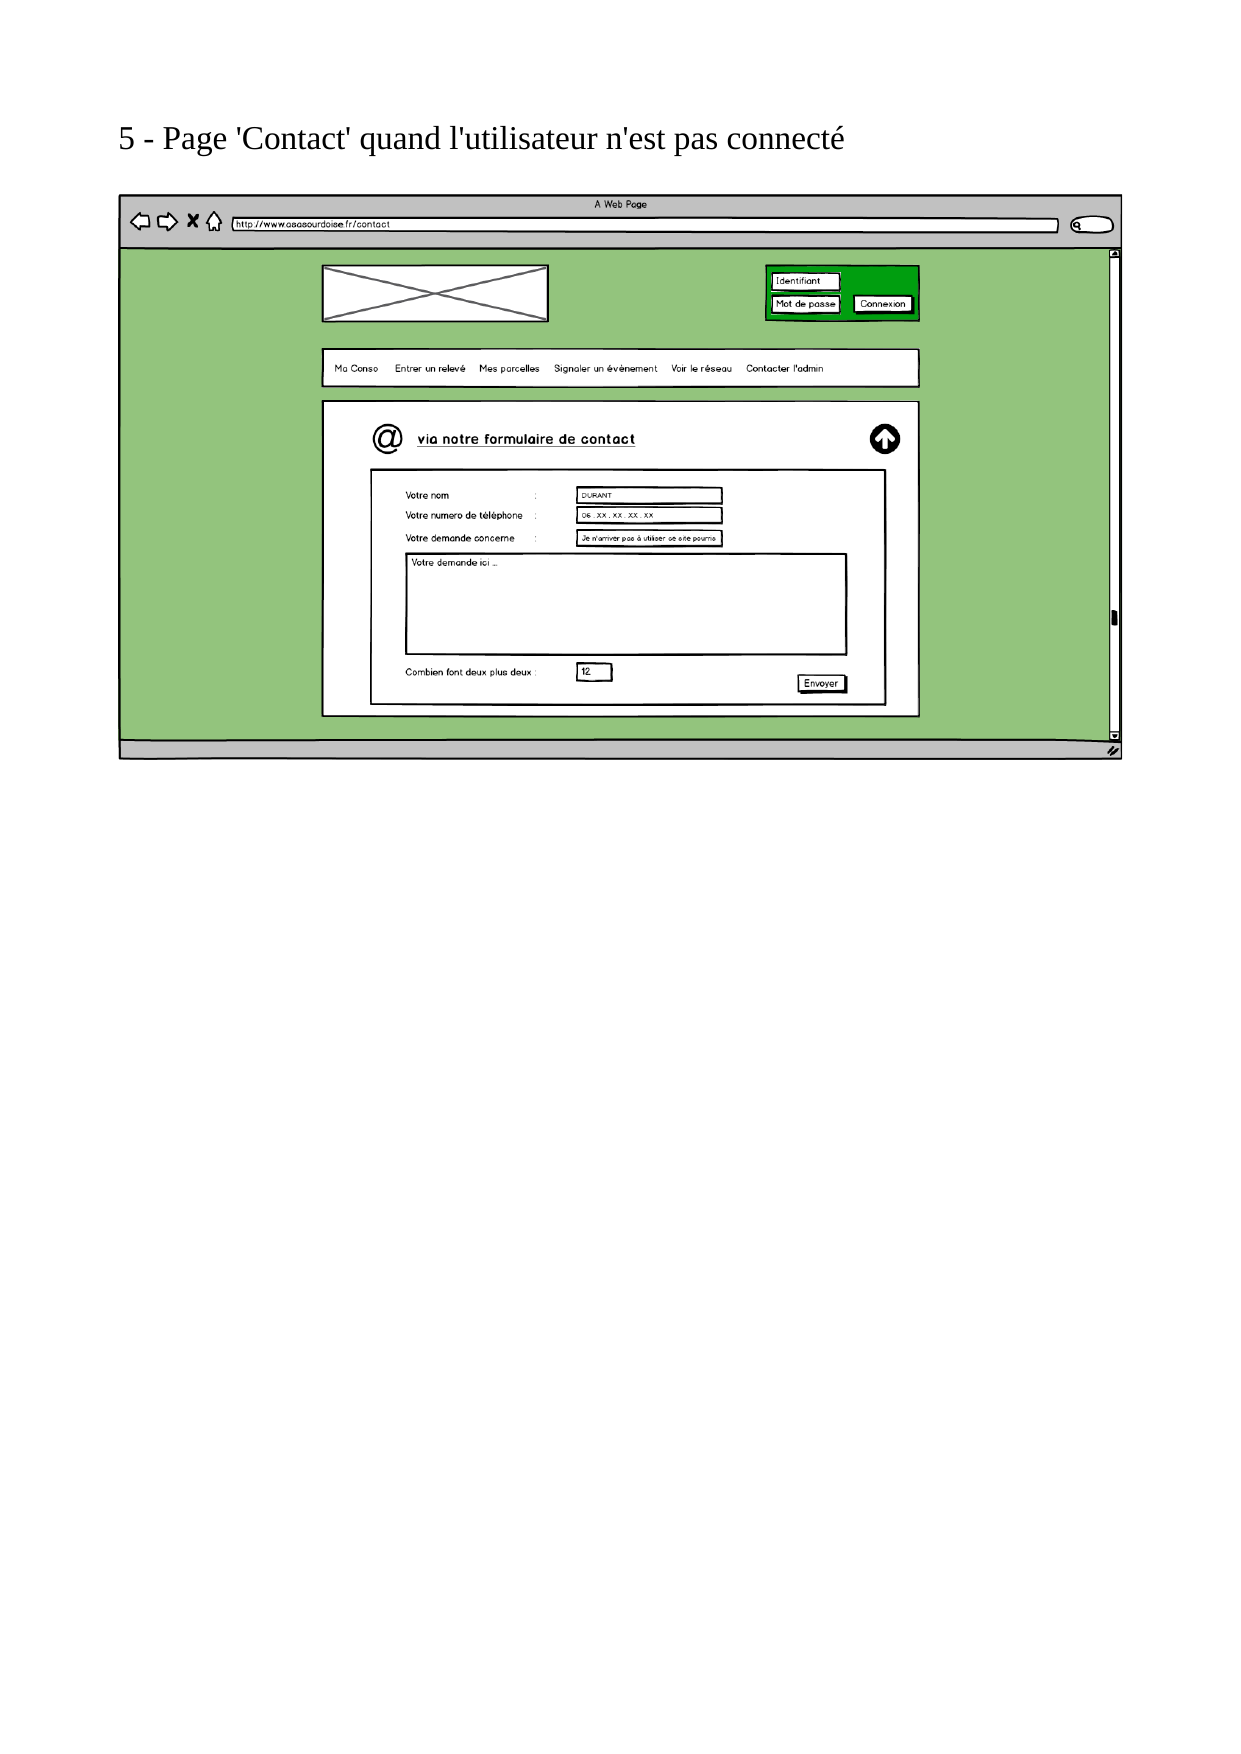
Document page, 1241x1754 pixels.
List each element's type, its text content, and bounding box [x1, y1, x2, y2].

picture [118, 194, 1123, 760]
text 5 - Page 'Contact' quand l'utilisateur n'est pas connecté [118, 118, 1122, 156]
